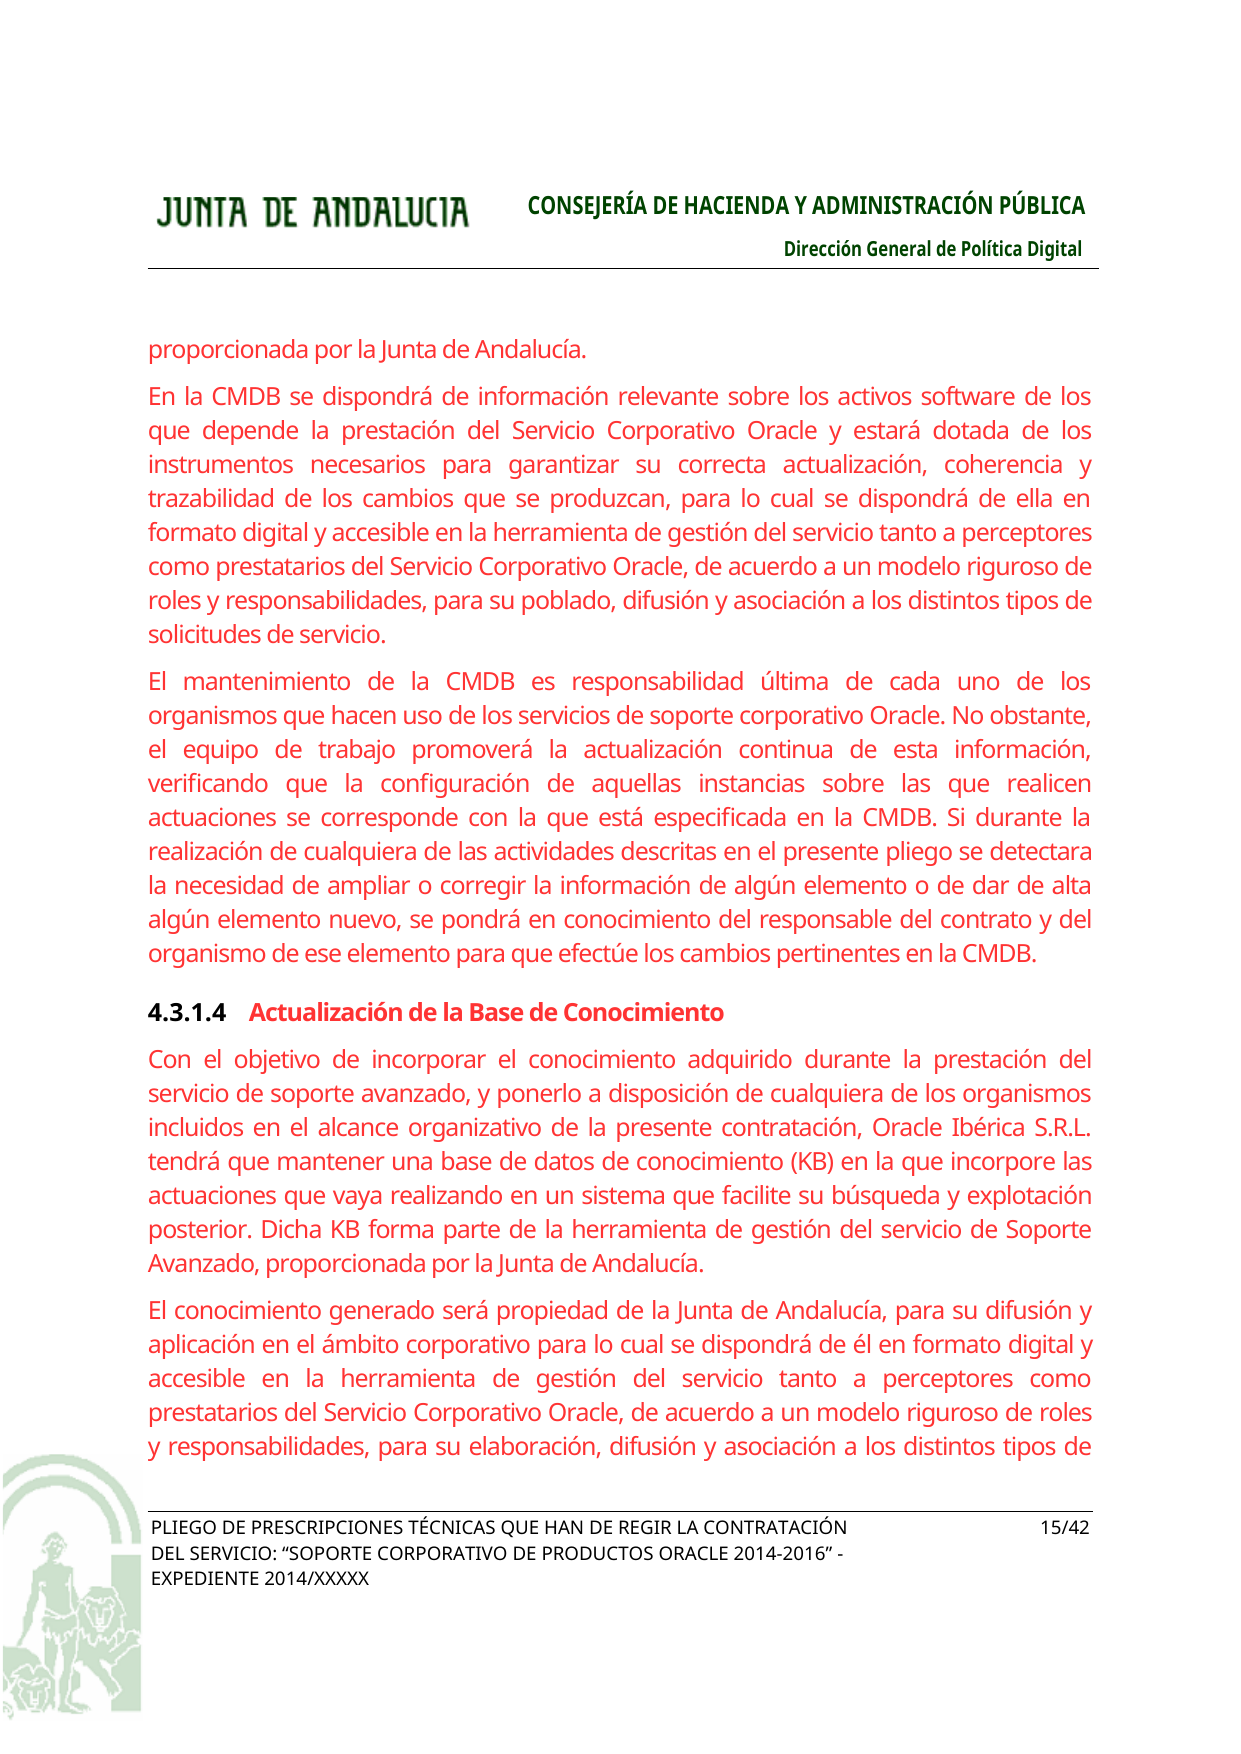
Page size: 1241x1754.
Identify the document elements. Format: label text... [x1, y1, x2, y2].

text proporcionada por la Junta de Andalucía. [148, 332, 1093, 366]
text El conocimiento generado será propiedad de la Junta de Andalucía, para su difusión y aplicación en el ámbito corporativo para lo cual se dispondrá de él en formato digital y accesible en la herramienta de gestión del servicio tanto a perceptores como prestatarios del Servicio Corporativo Oracle, de acuerdo a un modelo riguroso de roles y responsabilidades, para su elaboración, difusión y asociación a los distintos tipos de [148, 1292, 1093, 1463]
text En la CMDB se dispondrá de información relevante sobre los activos software de los que depende la prestación del Servicio Corporativo Oracle y estará dotada de los instrumentos necesarios para garantizar su correcta actualización, coherencia y trazabilidad de los cambios que se produzcan, para lo cual se dispondrá de ella en formato digital y accesible en la herramienta de gestión del servicio tanto a perceptores como prestatarios del Servicio Corporativo Oracle, de acuerdo a un modelo riguroso de roles y responsabilidades, para su poblado, difusión y asociación a los distintos tipos de solicitudes de servicio. [148, 378, 1093, 651]
picture [156, 197, 471, 229]
text Con el objetivo de incorporar el conocimiento adquirido durante la prestación del servicio de soporte avanzado, y ponerlo a disposición de cualquiera de los organismos incluidos en el alcance organizativo de la presente contratación, Oracle Ibérica S.R.L. tendrá que mantener una base de datos de conocimiento (KB) en la que incorpore las actuaciones que vaya realizando en un sistema que facilite su búsqueda y explotación posterior. Dicha KB forma parte de la herramienta de gestión del servicio de Soporte Avanzado, proporcionada por la Junta de Andalucía. [148, 1041, 1093, 1280]
text El mantenimiento de la CMDB es responsabilidad última de cada uno de los organismos que hacen uso de los servicios de soporte corporativo Oracle. No obstante, el equipo de trabajo promoverá la actualización continua de esta información, verificando que la configuración de aquellas instancias sobre las que realicen actuaciones se corresponde con la que está especificada en la CMDB. Si durante la realización de cualquiera de las actividades descritas en el presente pliego se detectara la necesidad de ampliar o corregir la información de algún elemento o de dar de alta algún elemento nuevo, se pondrá en conocimiento del responsable del contrato y del organismo de ese elemento para que efectúe los cambios pertinentes en la CMDB. [148, 663, 1093, 970]
subtitle Actualización de la Base de Conocimiento [148, 995, 1093, 1029]
picture [2, 1454, 144, 1722]
